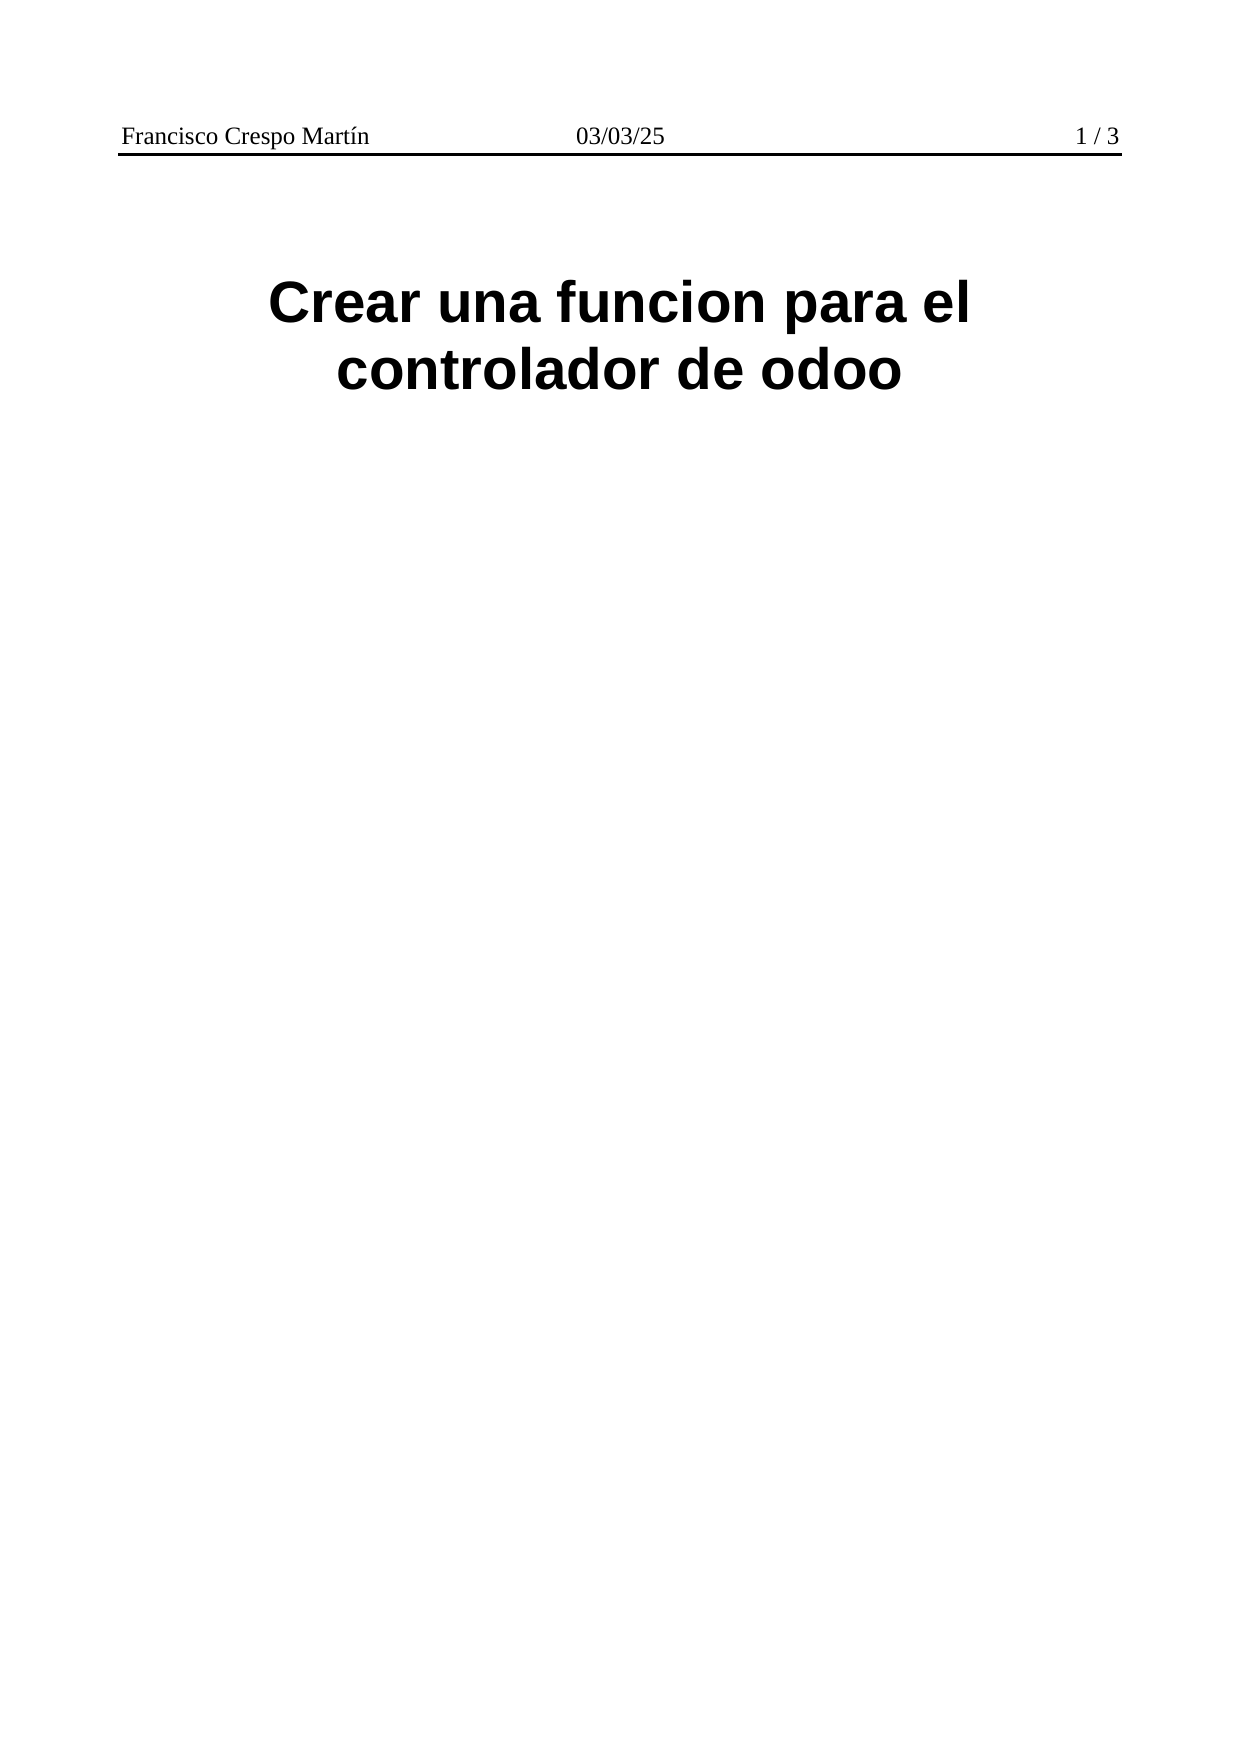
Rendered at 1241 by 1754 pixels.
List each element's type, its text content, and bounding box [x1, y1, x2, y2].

title Crear una funcion para el controlador de odoo [118, 268, 1122, 402]
